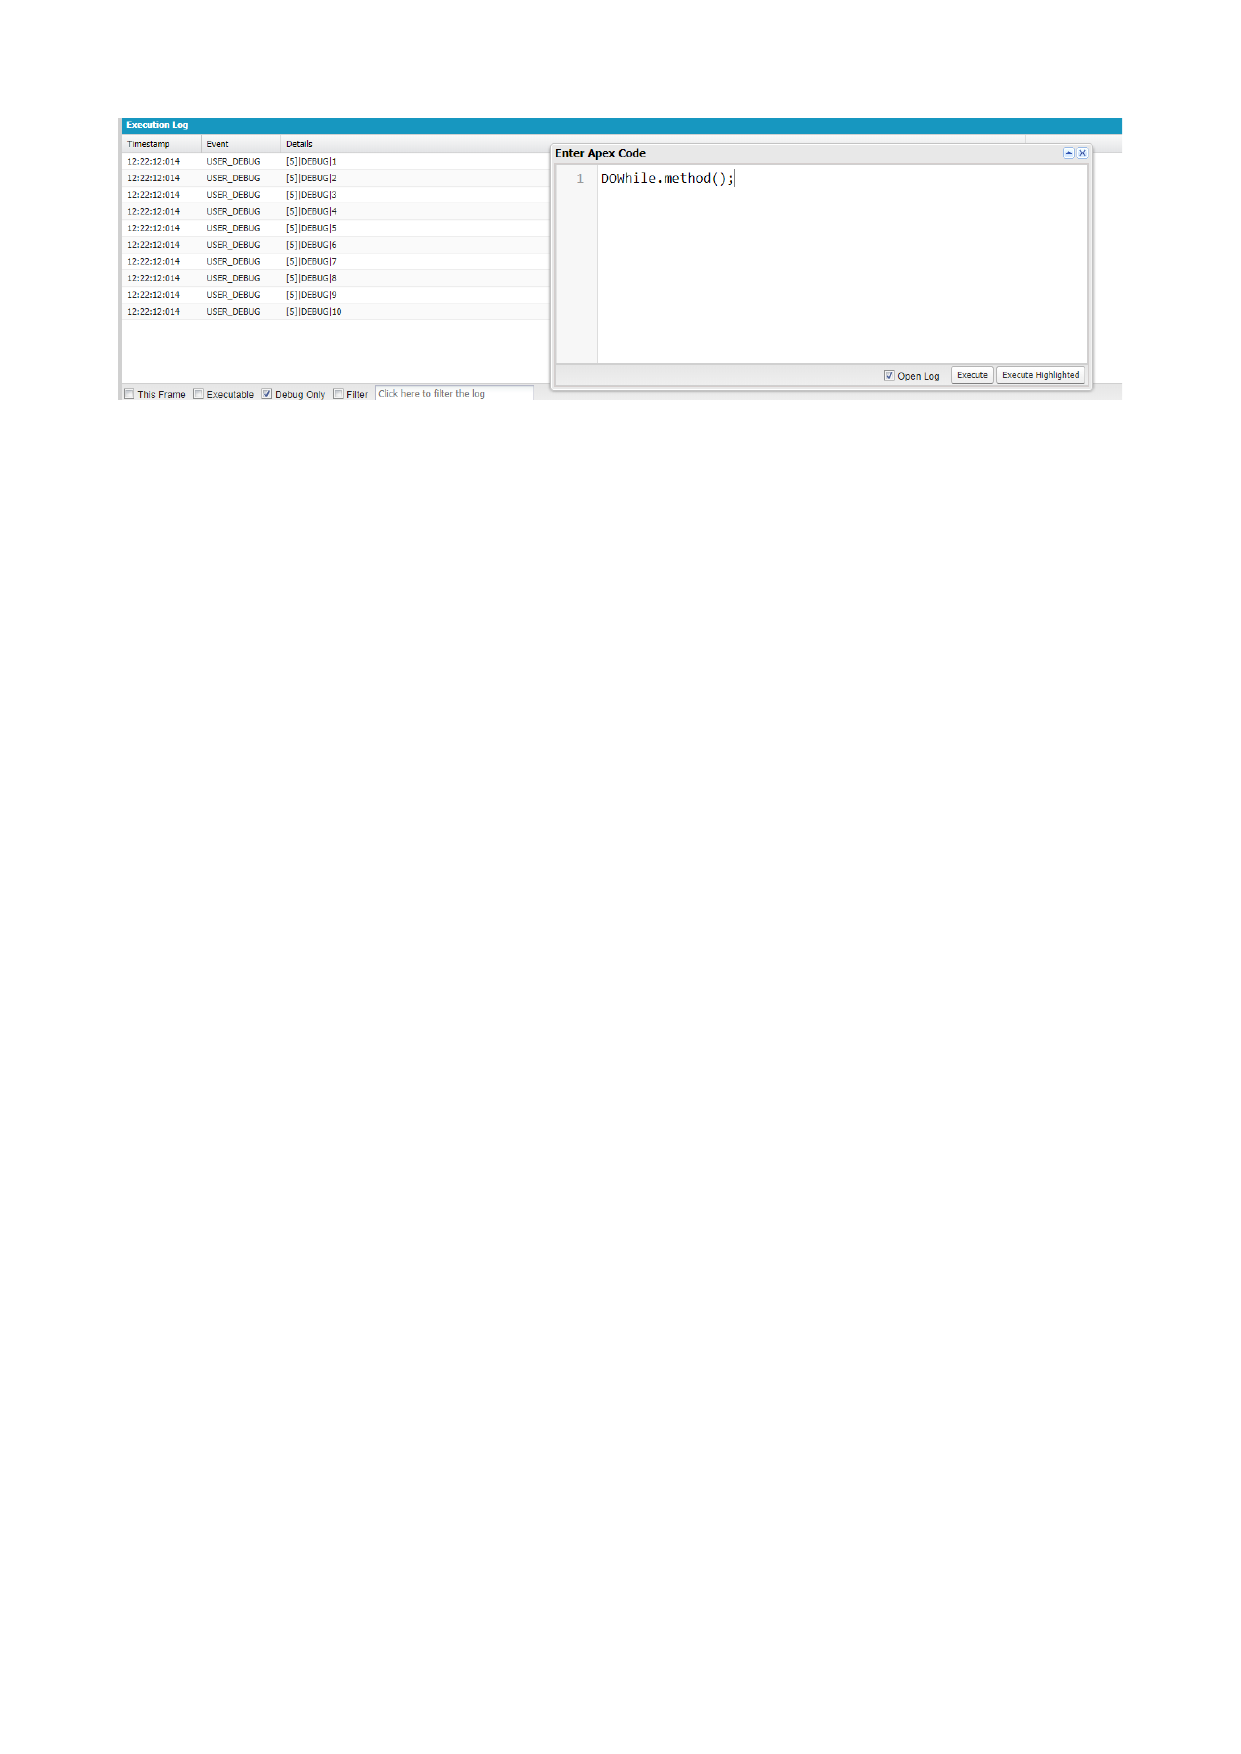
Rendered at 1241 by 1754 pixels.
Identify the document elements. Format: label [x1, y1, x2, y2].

picture [118, 118, 1123, 400]
